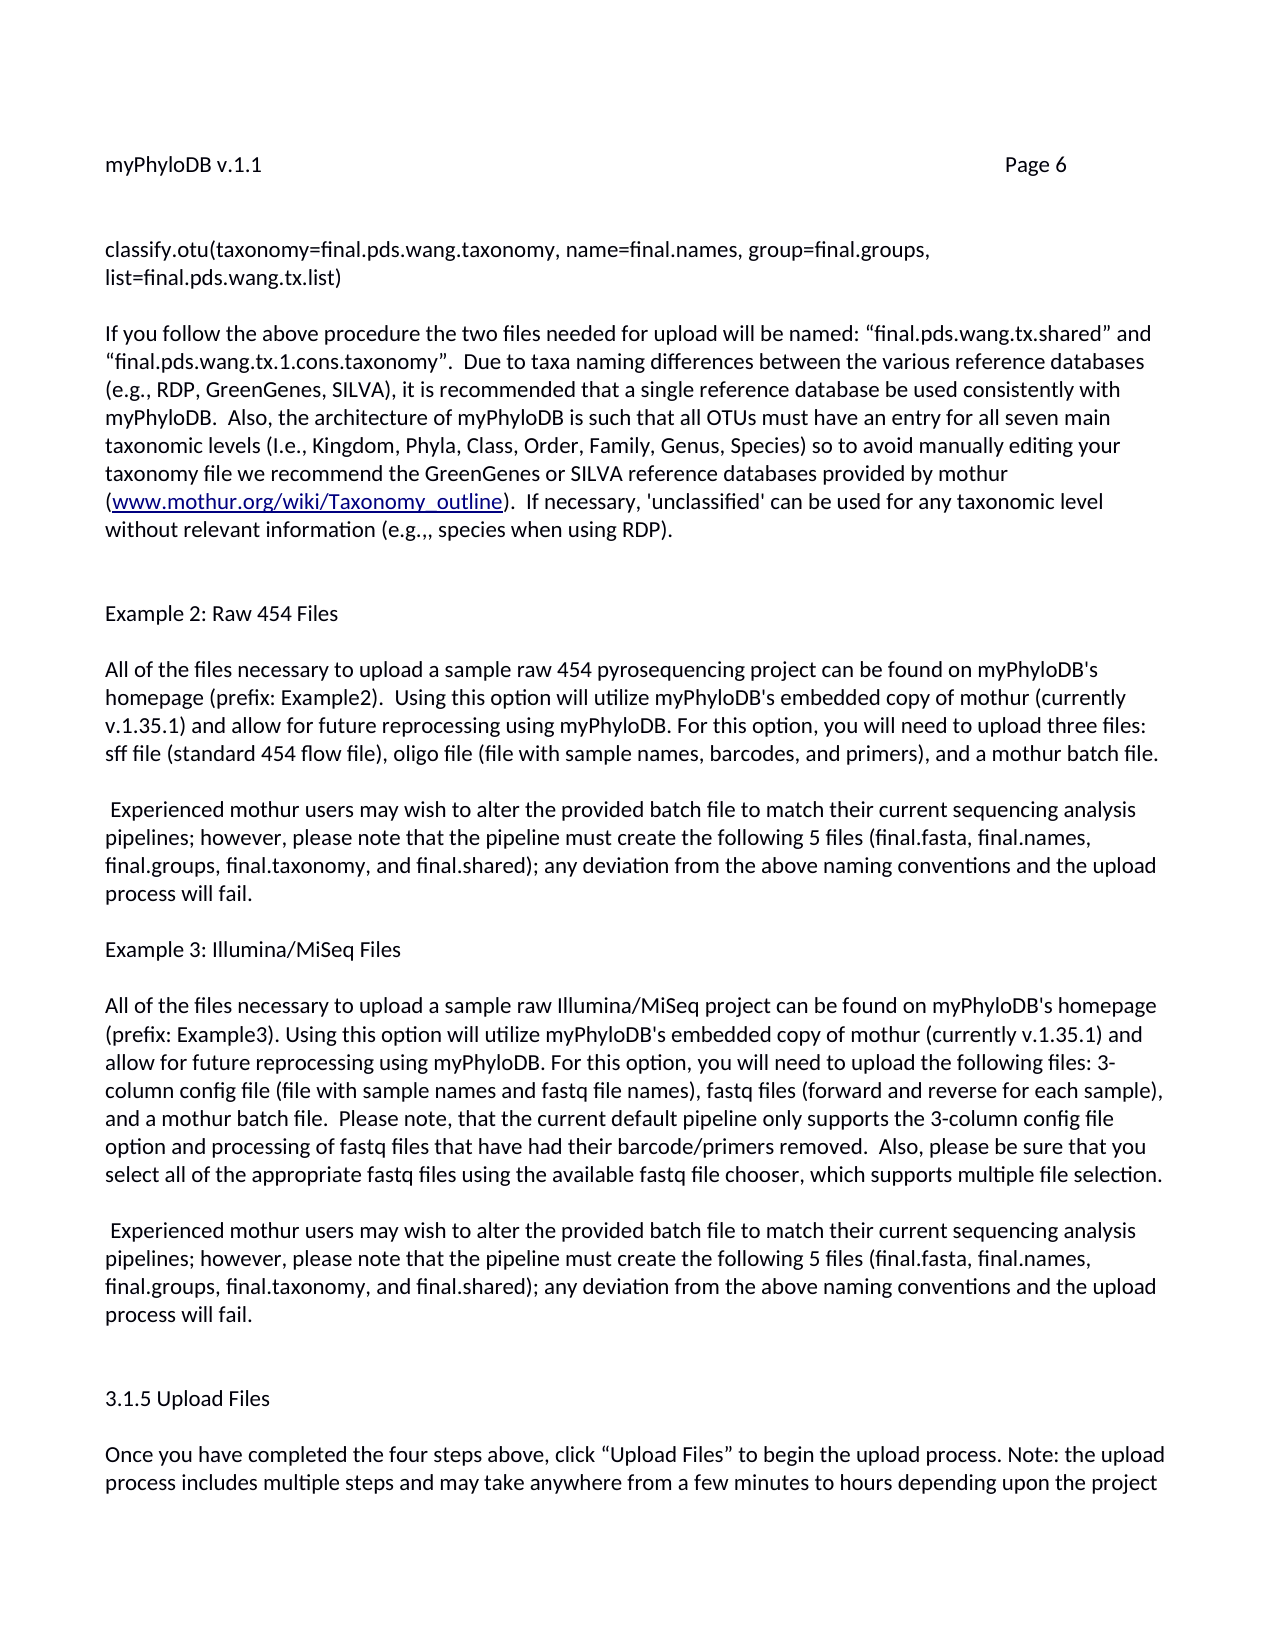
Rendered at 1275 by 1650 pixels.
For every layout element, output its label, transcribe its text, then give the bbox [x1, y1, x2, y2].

text If you follow the above procedure the two files needed for upload will be named: “final.pds.wang.tx.shared” and “final.pds.wang.tx.1.cons.taxonomy”. Due to taxa naming differences between the various reference databases (e.g., RDP, GreenGenes, SILVA), it is recommended that a single reference database be used consistently with myPhyloDB. Also, the architecture of myPhyloDB is such that all OTUs must have an entry for all seven main taxonomic levels (I.e., Kingdom, Phyla, Class, Order, Family, Genus, Species) so to avoid manually editing your taxonomy file we recommend the GreenGenes or SILVA reference databases provided by mothur (www.mothur.org/wiki/Taxonomy_outline). If necessary, 'unclassified' can be used for any taxonomic level without relevant information (e.g.,, species when using RDP). [105, 319, 1170, 543]
text Experienced mothur users may wish to alter the provided batch file to match their current sequencing analysis pipelines; however, please note that the pipeline must create the following 5 files (final.fasta, final.names, final.groups, final.taxonomy, and final.shared); any deviation from the above naming conventions and the upload process will fail. [105, 1216, 1170, 1328]
text All of the files necessary to upload a sample raw 454 pyrosequencing project can be found on myPhyloDB's homepage (prefix: Example2). Using this option will utilize myPhyloDB's embedded copy of mothur (currently v.1.35.1) and allow for future reprocessing using myPhyloDB. For this option, you will need to upload three files: sff file (standard 454 flow file), oligo file (file with sample names, barcodes, and primers), and a mothur batch file. [105, 655, 1170, 767]
text Once you have completed the four steps above, click “Upload Files” to begin the upload process. Note: the upload process includes multiple steps and may take anywhere from a few minutes to hours depending upon the project [105, 1440, 1170, 1496]
text All of the files necessary to upload a sample raw Illumina/MiSeq project can be found on myPhyloDB's homepage (prefix: Example3). Using this option will utilize myPhyloDB's embedded copy of mothur (currently v.1.35.1) and allow for future reprocessing using myPhyloDB. For this option, you will need to upload the following files: 3-column config file (file with sample names and fastq file names), fastq files (forward and reverse for each sample), and a mothur batch file. Please note, that the current default pipeline only supports the 3-column config file option and processing of fastq files that have had their barcode/primers removed. Also, please be sure that you select all of the appropriate fastq files using the available fastq file chooser, which supports multiple file selection. [105, 992, 1170, 1188]
text Example 3: Illumina/MiSeq Files [105, 936, 1170, 964]
text classify.otu(taxonomy=final.pds.wang.taxonomy, name=final.names, group=final.groups, list=final.pds.wang.tx.list) [105, 235, 1170, 291]
text Experienced mothur users may wish to alter the provided batch file to match their current sequencing analysis pipelines; however, please note that the pipeline must create the following 5 files (final.fasta, final.names, final.groups, final.taxonomy, and final.shared); any deviation from the above naming conventions and the upload process will fail. [105, 796, 1170, 908]
text 3.1.5 Upload Files [105, 1384, 1170, 1412]
text Example 2: Raw 454 Files [105, 599, 1170, 627]
